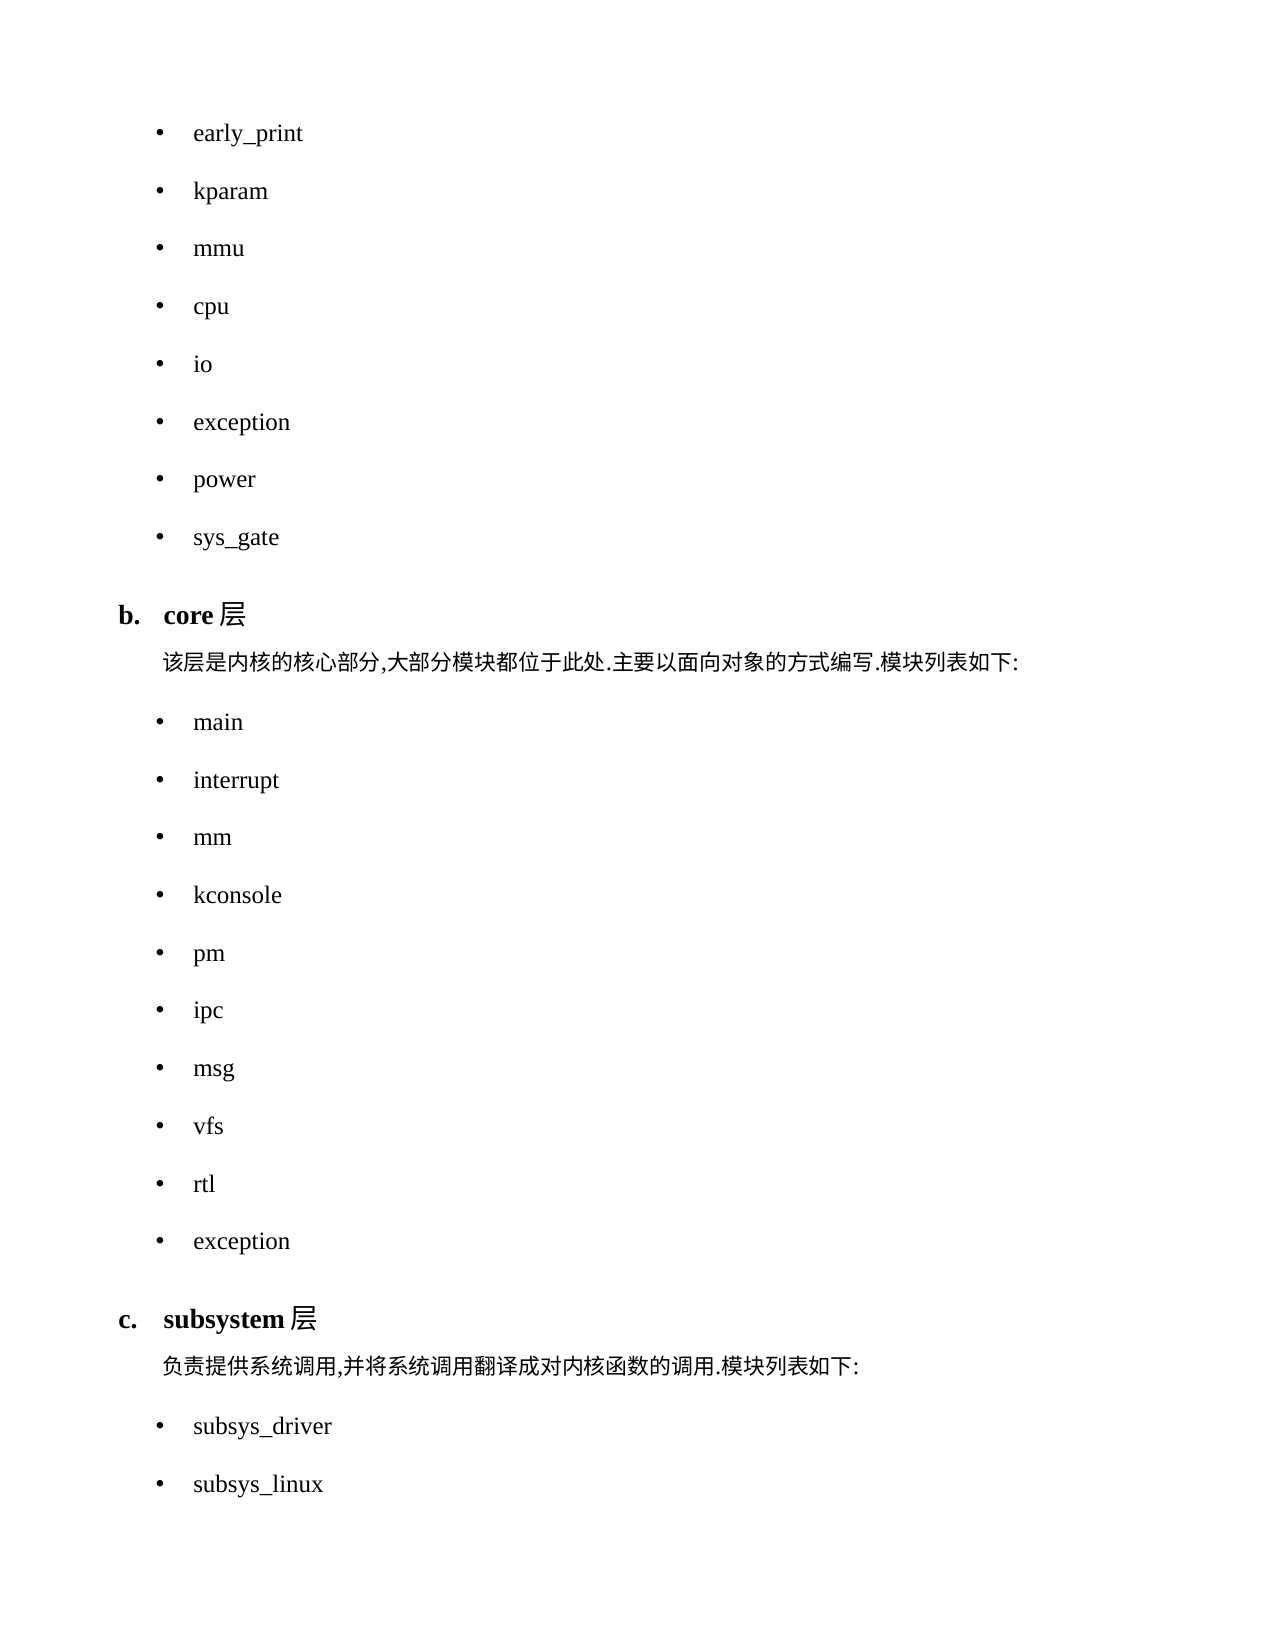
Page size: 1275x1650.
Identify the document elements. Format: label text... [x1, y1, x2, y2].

list cpu [156, 291, 1157, 320]
list subsys_driver [156, 1411, 1157, 1440]
text 负责提供系统调用,并将系统调用翻译成对内核函数的调用.模块列表如下: [118, 1349, 1157, 1381]
text 该层是内核的核心部分,大部分模块都位于此处.主要以面向对象的方式编写.模块列表如下: [118, 645, 1157, 677]
list interrupt [156, 765, 1157, 793]
list sys_gate [156, 522, 1157, 551]
list ipc [156, 996, 1157, 1024]
list rtl [156, 1169, 1157, 1197]
list kconsole [156, 880, 1157, 909]
list io [156, 349, 1157, 378]
list early_print [156, 118, 1157, 147]
list subsys_linux [156, 1469, 1157, 1498]
list exception [156, 407, 1157, 435]
subtitle subsystem层 [118, 1297, 1157, 1337]
list pm [156, 938, 1157, 967]
list mmu [156, 233, 1157, 262]
list mm [156, 822, 1157, 851]
list main [156, 707, 1157, 736]
list kparam [156, 176, 1157, 204]
list power [156, 464, 1157, 493]
list exception [156, 1226, 1157, 1255]
list vfs [156, 1111, 1157, 1140]
subtitle core层 [118, 592, 1157, 632]
list msg [156, 1053, 1157, 1082]
